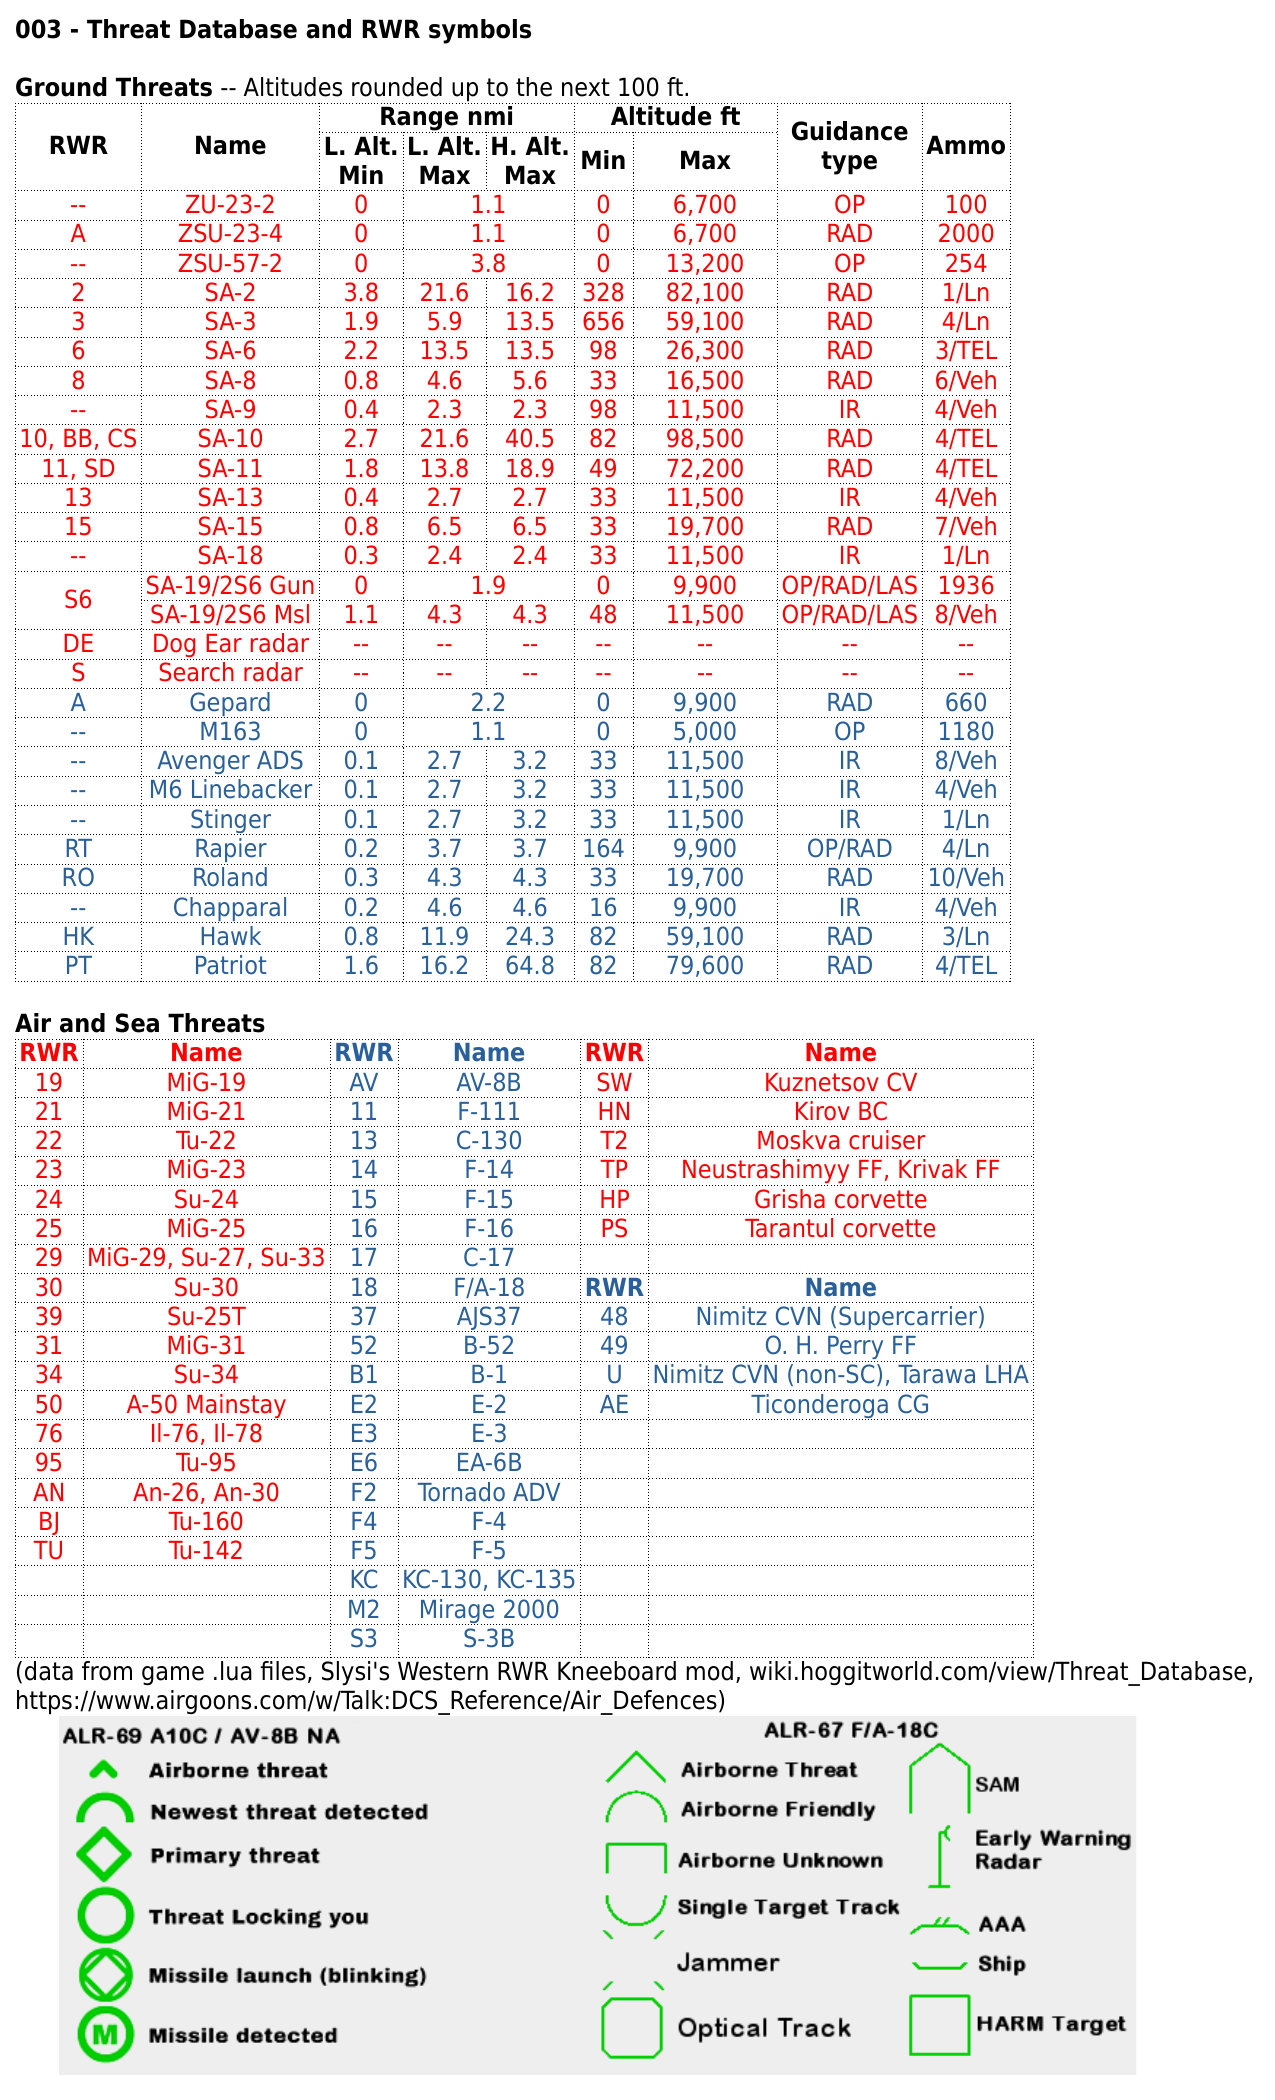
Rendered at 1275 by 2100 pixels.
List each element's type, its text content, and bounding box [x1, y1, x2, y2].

table_cell 11,500 [633, 395, 777, 424]
table_cell 31 [15, 1331, 83, 1361]
table_cell MiG-25 [83, 1214, 330, 1243]
table_cell 49 [574, 454, 633, 483]
table_cell F-14 [398, 1156, 580, 1185]
table_cell E-3 [398, 1419, 580, 1448]
table_cell OP [777, 717, 922, 746]
table_cell Mirage 2000 [398, 1595, 580, 1624]
table_cell Tu-22 [83, 1126, 330, 1156]
table_cell -- [777, 659, 922, 688]
table_cell 6.5 [403, 512, 486, 541]
table_cell [580, 1478, 648, 1507]
table_cell -- [15, 893, 141, 922]
table_cell 34 [15, 1361, 83, 1390]
table_header Ammo [922, 103, 1010, 190]
table_cell MiG-29, Su-27, Su-33 [83, 1244, 330, 1273]
table_cell -- [15, 249, 141, 278]
table_cell SA-11 [141, 454, 319, 483]
table_cell 82 [574, 951, 633, 981]
table_cell RAD [777, 864, 922, 893]
table_cell 6,700 [633, 190, 777, 219]
table_cell [648, 1448, 1033, 1478]
table_cell 3.8 [319, 278, 403, 307]
table_cell 64.8 [486, 951, 574, 981]
table_cell OP [777, 249, 922, 278]
table_cell 18.9 [486, 454, 574, 483]
table_header Name [398, 1039, 580, 1068]
table_cell 0 [319, 688, 403, 717]
table_cell SA-15 [141, 512, 319, 541]
table_cell Su-25T [83, 1302, 330, 1331]
table_cell 59,100 [633, 307, 777, 337]
table_cell 9,900 [633, 571, 777, 600]
table_cell RAD [777, 220, 922, 249]
table_cell 16 [574, 893, 633, 922]
table_cell Dog Ear radar [141, 629, 319, 658]
table_cell 19,700 [633, 512, 777, 541]
text Ground Threats -- Altitudes rounded up to the next 100 ft. [15, 73, 1260, 102]
table_cell ZU-23-2 [141, 190, 319, 219]
table_cell 0.3 [319, 541, 403, 571]
table_cell RAD [777, 424, 922, 454]
table_cell 82 [574, 424, 633, 454]
table_header Range nmi [319, 103, 574, 132]
table_cell 328 [574, 278, 633, 307]
table_cell 16.2 [403, 951, 486, 981]
table_cell 98,500 [633, 424, 777, 454]
table_cell Patriot [141, 951, 319, 981]
table_cell 1936 [922, 571, 1010, 600]
table_cell [580, 1565, 648, 1595]
table_cell RAD [777, 454, 922, 483]
table_cell 4.3 [486, 864, 574, 893]
table_cell 2.3 [403, 395, 486, 424]
table_cell RAD [777, 922, 922, 951]
table_cell Tu-95 [83, 1448, 330, 1478]
table_cell Roland [141, 864, 319, 893]
table_cell 5,000 [633, 717, 777, 746]
table_cell RAD [777, 512, 922, 541]
table_cell -- [922, 629, 1010, 658]
table_header Guidance type [777, 103, 922, 190]
table_cell 11,500 [633, 746, 777, 776]
table_cell Nimitz CVN (Supercarrier) [648, 1302, 1033, 1331]
table_cell O. H. Perry FF [648, 1331, 1033, 1361]
table_header RWR [15, 1039, 83, 1068]
table_cell 1/Ln [922, 805, 1010, 834]
table_cell ZSU-23-4 [141, 220, 319, 249]
table_cell -- [633, 659, 777, 688]
table_cell 11,500 [633, 600, 777, 629]
table_cell HN [580, 1097, 648, 1126]
table_cell 3.2 [486, 776, 574, 805]
table_cell -- [15, 395, 141, 424]
table_cell 6.5 [486, 512, 574, 541]
table_cell -- [403, 629, 486, 658]
table_cell IR [777, 746, 922, 776]
text (data from game .lua files, Slysi's Western RWR Kneeboard mod, wiki.hoggitworld.com/view/Threat_Database, https://www.airgoons.com/w/Talk:DCS_Reference/Air_Defences) [15, 1657, 1260, 1716]
table_cell AJS37 [398, 1302, 580, 1331]
table_cell SA-13 [141, 483, 319, 512]
table_cell 0.8 [319, 512, 403, 541]
table_cell HK [15, 922, 141, 951]
table_cell 1.1 [403, 220, 574, 249]
table_cell M6 Linebacker [141, 776, 319, 805]
table_cell H. Alt. Max [486, 132, 574, 190]
table_cell MiG-19 [83, 1068, 330, 1097]
table_cell F2 [330, 1478, 398, 1507]
table_cell 2.3 [486, 395, 574, 424]
table_cell [648, 1565, 1033, 1595]
table_cell ZSU-57-2 [141, 249, 319, 278]
table_cell DE [15, 629, 141, 658]
table_cell SW [580, 1068, 648, 1097]
table_cell HP [580, 1185, 648, 1214]
table_cell RWR [580, 1273, 648, 1302]
table_cell MiG-31 [83, 1331, 330, 1361]
table_cell Gepard [141, 688, 319, 717]
table_cell 8 [15, 366, 141, 395]
table_cell 1/Ln [922, 541, 1010, 571]
table_cell 33 [574, 864, 633, 893]
table_cell 3.7 [403, 834, 486, 863]
table_cell -- [319, 629, 403, 658]
table_cell 0.2 [319, 893, 403, 922]
table_cell 3.8 [403, 249, 574, 278]
table_cell TU [15, 1536, 83, 1565]
table_cell 6 [15, 337, 141, 366]
table_cell 11,500 [633, 483, 777, 512]
table_cell 1180 [922, 717, 1010, 746]
table_cell 0 [319, 249, 403, 278]
table_cell S3 [330, 1624, 398, 1657]
table_cell An-26, An-30 [83, 1478, 330, 1507]
table_cell [648, 1624, 1033, 1657]
table_cell 13 [330, 1126, 398, 1156]
table_cell 13.5 [403, 337, 486, 366]
table_cell -- [633, 629, 777, 658]
table_cell 48 [580, 1302, 648, 1331]
table_cell Moskva cruiser [648, 1126, 1033, 1156]
table_cell RO [15, 864, 141, 893]
table_cell 8/Veh [922, 600, 1010, 629]
table_cell 2.7 [403, 746, 486, 776]
table_cell 82,100 [633, 278, 777, 307]
table_cell BJ [15, 1507, 83, 1536]
table_cell [648, 1478, 1033, 1507]
table_cell 0 [574, 190, 633, 219]
table_cell C-17 [398, 1244, 580, 1273]
table_cell S6 [15, 571, 141, 629]
table_cell S-3B [398, 1624, 580, 1657]
table_cell Il-76, Il-78 [83, 1419, 330, 1448]
table_cell 3/TEL [922, 337, 1010, 366]
table_cell 33 [574, 746, 633, 776]
table_cell 25 [15, 1214, 83, 1243]
table_cell [83, 1595, 330, 1624]
table_cell SA-10 [141, 424, 319, 454]
table_cell Neustrashimyy FF, Krivak FF [648, 1156, 1033, 1185]
table_cell SA-19/2S6 Gun [141, 571, 319, 600]
table_cell 1.1 [403, 190, 574, 219]
table_cell 79,600 [633, 951, 777, 981]
table_cell -- [574, 659, 633, 688]
table_cell IR [777, 776, 922, 805]
table_cell 52 [330, 1331, 398, 1361]
table_cell 100 [922, 190, 1010, 219]
table_cell 26,300 [633, 337, 777, 366]
table_cell IR [777, 541, 922, 571]
table_cell F-5 [398, 1536, 580, 1565]
table_cell [648, 1595, 1033, 1624]
table_cell OP/RAD/LAS [777, 600, 922, 629]
table_cell RAD [777, 278, 922, 307]
table_cell AV-8B [398, 1068, 580, 1097]
table_cell -- [15, 190, 141, 219]
table_cell 24.3 [486, 922, 574, 951]
table_cell KC-130, KC-135 [398, 1565, 580, 1595]
table_cell 3.2 [486, 746, 574, 776]
table_cell AV [330, 1068, 398, 1097]
table_cell 0 [319, 190, 403, 219]
table_cell Tornado ADV [398, 1478, 580, 1507]
table_cell 49 [580, 1331, 648, 1361]
table_cell 10, BB, CS [15, 424, 141, 454]
table_header Name [141, 103, 319, 190]
table_cell [580, 1244, 648, 1273]
table_cell 4/TEL [922, 951, 1010, 981]
table_cell 7/Veh [922, 512, 1010, 541]
table_cell F5 [330, 1536, 398, 1565]
table_cell 2 [15, 278, 141, 307]
table_cell S [15, 659, 141, 688]
table_cell 21 [15, 1097, 83, 1126]
table_cell 1.1 [319, 600, 403, 629]
table_cell MiG-21 [83, 1097, 330, 1126]
table_cell RAD [777, 307, 922, 337]
table_cell 0.1 [319, 776, 403, 805]
table_cell 19,700 [633, 864, 777, 893]
table_cell -- [15, 776, 141, 805]
table_cell Rapier [141, 834, 319, 863]
table_cell -- [15, 541, 141, 571]
table_cell -- [922, 659, 1010, 688]
table_cell RAD [777, 337, 922, 366]
table_cell 2.7 [403, 483, 486, 512]
table_cell 164 [574, 834, 633, 863]
table_cell C-130 [398, 1126, 580, 1156]
table_cell SA-18 [141, 541, 319, 571]
table_cell 72,200 [633, 454, 777, 483]
table_cell 13.5 [486, 337, 574, 366]
table_cell 16,500 [633, 366, 777, 395]
table_cell 33 [574, 512, 633, 541]
table_cell A [15, 220, 141, 249]
table_cell 10/Veh [922, 864, 1010, 893]
table_cell A-50 Mainstay [83, 1390, 330, 1419]
table_cell SA-9 [141, 395, 319, 424]
table_cell 16 [330, 1214, 398, 1243]
table_cell 24 [15, 1185, 83, 1214]
table_cell 29 [15, 1244, 83, 1273]
table_cell 3/Ln [922, 922, 1010, 951]
table_cell Tu-142 [83, 1536, 330, 1565]
table_cell [580, 1419, 648, 1448]
table_cell 37 [330, 1302, 398, 1331]
table_cell 11.9 [403, 922, 486, 951]
table_cell 16.2 [486, 278, 574, 307]
table_cell [15, 1595, 83, 1624]
table_cell [83, 1565, 330, 1595]
table_header RWR [580, 1039, 648, 1068]
table_cell 39 [15, 1302, 83, 1331]
table_cell RAD [777, 688, 922, 717]
table_cell Tu-160 [83, 1507, 330, 1536]
table_cell 95 [15, 1448, 83, 1478]
table_cell 4.6 [403, 366, 486, 395]
table_cell T2 [580, 1126, 648, 1156]
table_cell 9,900 [633, 893, 777, 922]
table_cell IR [777, 483, 922, 512]
table_cell 98 [574, 395, 633, 424]
table_cell EA-6B [398, 1448, 580, 1478]
table_cell F-111 [398, 1097, 580, 1126]
table_cell F-4 [398, 1507, 580, 1536]
table_cell Su-30 [83, 1273, 330, 1302]
table_cell SA-3 [141, 307, 319, 337]
table_cell 4.6 [403, 893, 486, 922]
table_cell 33 [574, 483, 633, 512]
table_cell Su-34 [83, 1361, 330, 1390]
table_cell L. Alt. Max [403, 132, 486, 190]
table_cell Grisha corvette [648, 1185, 1033, 1214]
table_cell 0.4 [319, 483, 403, 512]
table_cell 21.6 [403, 278, 486, 307]
table_header RWR [330, 1039, 398, 1068]
table_cell F/A-18 [398, 1273, 580, 1302]
table_cell OP/RAD/LAS [777, 571, 922, 600]
table_cell 0 [574, 249, 633, 278]
table_cell 33 [574, 805, 633, 834]
table_cell 13.8 [403, 454, 486, 483]
table_cell 4/Veh [922, 483, 1010, 512]
table_cell -- [15, 746, 141, 776]
table_cell OP/RAD [777, 834, 922, 863]
table_cell L. Alt. Min [319, 132, 403, 190]
table_cell B-52 [398, 1331, 580, 1361]
table_cell SA-8 [141, 366, 319, 395]
table_cell 14 [330, 1156, 398, 1185]
table_cell -- [15, 717, 141, 746]
table_cell AE [580, 1390, 648, 1419]
table_cell 2.7 [403, 805, 486, 834]
table_cell 5.6 [486, 366, 574, 395]
table_cell SA-2 [141, 278, 319, 307]
table_cell 4/Ln [922, 834, 1010, 863]
table_cell Nimitz CVN (non-SC), Tarawa LHA [648, 1361, 1033, 1390]
table_cell 22 [15, 1126, 83, 1156]
table_cell 18 [330, 1273, 398, 1302]
table_cell 13.5 [486, 307, 574, 337]
table_cell 0.4 [319, 395, 403, 424]
table_cell 2.7 [403, 776, 486, 805]
table_cell AN [15, 1478, 83, 1507]
table_cell PT [15, 951, 141, 981]
table_cell 21.6 [403, 424, 486, 454]
table_cell 13,200 [633, 249, 777, 278]
text 003 - Threat Database and RWR symbols [15, 15, 1260, 44]
table_cell U [580, 1361, 648, 1390]
table_cell 19 [15, 1068, 83, 1097]
table_cell 0.1 [319, 805, 403, 834]
table_cell 1/Ln [922, 278, 1010, 307]
table_cell Hawk [141, 922, 319, 951]
table_cell 4/Veh [922, 395, 1010, 424]
table_cell IR [777, 395, 922, 424]
table_cell 15 [15, 512, 141, 541]
table_cell 4.3 [403, 600, 486, 629]
table_cell 15 [330, 1185, 398, 1214]
table_cell 4.6 [486, 893, 574, 922]
table_cell Su-24 [83, 1185, 330, 1214]
table_cell 660 [922, 688, 1010, 717]
table_cell 0.2 [319, 834, 403, 863]
table_cell 50 [15, 1390, 83, 1419]
table_cell 0 [574, 688, 633, 717]
table_cell E3 [330, 1419, 398, 1448]
table_cell 0.8 [319, 366, 403, 395]
table_cell 11, SD [15, 454, 141, 483]
table_cell 30 [15, 1273, 83, 1302]
table_cell Kuznetsov CV [648, 1068, 1033, 1097]
table_cell [648, 1419, 1033, 1448]
table_cell RT [15, 834, 141, 863]
table_cell -- [486, 629, 574, 658]
table_cell 3 [15, 307, 141, 337]
table_cell 0 [574, 571, 633, 600]
table_cell 2.7 [486, 483, 574, 512]
table_cell PS [580, 1214, 648, 1243]
table_cell Tarantul corvette [648, 1214, 1033, 1243]
table_cell 2.2 [403, 688, 574, 717]
table_cell 4/Veh [922, 893, 1010, 922]
table_cell 1.9 [319, 307, 403, 337]
table_cell Kirov BC [648, 1097, 1033, 1126]
text Air and Sea Threats [15, 1009, 1260, 1038]
table_cell 6,700 [633, 220, 777, 249]
table_cell F4 [330, 1507, 398, 1536]
table_cell IR [777, 805, 922, 834]
table_cell TP [580, 1156, 648, 1185]
table_cell E6 [330, 1448, 398, 1478]
table_cell SA-6 [141, 337, 319, 366]
table_cell 0.3 [319, 864, 403, 893]
table_cell [580, 1536, 648, 1565]
table_cell 33 [574, 776, 633, 805]
table_cell 4.3 [486, 600, 574, 629]
table_cell 1.8 [319, 454, 403, 483]
table_cell Chapparal [141, 893, 319, 922]
table_cell 0.8 [319, 922, 403, 951]
table_cell -- [486, 659, 574, 688]
table_cell F-16 [398, 1214, 580, 1243]
table_cell IR [777, 893, 922, 922]
table_cell 0 [319, 571, 403, 600]
table_cell 4/TEL [922, 454, 1010, 483]
table_cell 0 [319, 717, 403, 746]
table_cell 9,900 [633, 834, 777, 863]
table_cell F-15 [398, 1185, 580, 1214]
table_cell [648, 1536, 1033, 1565]
table_cell 3.7 [486, 834, 574, 863]
table_cell 2.7 [319, 424, 403, 454]
table_cell Avenger ADS [141, 746, 319, 776]
table_cell M2 [330, 1595, 398, 1624]
table_cell [580, 1448, 648, 1478]
table_cell E2 [330, 1390, 398, 1419]
table_header RWR [15, 103, 141, 190]
table_cell [580, 1595, 648, 1624]
table_cell [580, 1624, 648, 1657]
table_cell 33 [574, 366, 633, 395]
table_cell 98 [574, 337, 633, 366]
table_cell 0 [319, 220, 403, 249]
table_cell 48 [574, 600, 633, 629]
table_cell 76 [15, 1419, 83, 1448]
table_cell KC [330, 1565, 398, 1595]
table_cell Max [633, 132, 777, 190]
table_cell 11,500 [633, 776, 777, 805]
table_cell [648, 1507, 1033, 1536]
table_cell OP [777, 190, 922, 219]
table_cell 23 [15, 1156, 83, 1185]
table_cell 2.4 [403, 541, 486, 571]
table_cell 40.5 [486, 424, 574, 454]
table_cell E-2 [398, 1390, 580, 1419]
table_cell [15, 1624, 83, 1657]
table_cell Min [574, 132, 633, 190]
table_cell 17 [330, 1244, 398, 1273]
table_cell B1 [330, 1361, 398, 1390]
table_cell 4/Veh [922, 776, 1010, 805]
table_cell 4/Ln [922, 307, 1010, 337]
picture [59, 1716, 1137, 2075]
table_cell SA-19/2S6 Msl [141, 600, 319, 629]
table_cell Stinger [141, 805, 319, 834]
table_cell RAD [777, 366, 922, 395]
table_cell -- [777, 629, 922, 658]
table_cell Search radar [141, 659, 319, 688]
table_cell 254 [922, 249, 1010, 278]
table_cell 8/Veh [922, 746, 1010, 776]
table_cell -- [319, 659, 403, 688]
table_cell [83, 1624, 330, 1657]
table_cell 11,500 [633, 541, 777, 571]
table_cell 4.3 [403, 864, 486, 893]
table_cell [648, 1244, 1033, 1273]
table_cell 2.2 [319, 337, 403, 366]
table_cell 6/Veh [922, 366, 1010, 395]
table_cell RAD [777, 951, 922, 981]
table_header Altitude ft [574, 103, 777, 132]
table_cell 1.6 [319, 951, 403, 981]
table_cell 4/TEL [922, 424, 1010, 454]
table_cell 0 [574, 717, 633, 746]
table_header Name [83, 1039, 330, 1068]
table_cell 0 [574, 220, 633, 249]
table_cell 1.9 [403, 571, 574, 600]
table_cell 3.2 [486, 805, 574, 834]
table_cell MiG-23 [83, 1156, 330, 1185]
table_cell 11 [330, 1097, 398, 1126]
table_cell M163 [141, 717, 319, 746]
table_cell 82 [574, 922, 633, 951]
table_header Name [648, 1039, 1033, 1068]
table_cell -- [15, 805, 141, 834]
table_cell A [15, 688, 141, 717]
table_cell [15, 1565, 83, 1595]
table_cell 1.1 [403, 717, 574, 746]
table_cell 33 [574, 541, 633, 571]
table_cell 13 [15, 483, 141, 512]
table_cell -- [574, 629, 633, 658]
table_cell 11,500 [633, 805, 777, 834]
table_cell [580, 1507, 648, 1536]
table_cell -- [403, 659, 486, 688]
table_cell 9,900 [633, 688, 777, 717]
table_cell Name [648, 1273, 1033, 1302]
table_cell 59,100 [633, 922, 777, 951]
table_cell 656 [574, 307, 633, 337]
table_cell 0.1 [319, 746, 403, 776]
table_cell Ticonderoga CG [648, 1390, 1033, 1419]
table_cell 2.4 [486, 541, 574, 571]
table_cell 5.9 [403, 307, 486, 337]
table_cell 2000 [922, 220, 1010, 249]
table_cell B-1 [398, 1361, 580, 1390]
